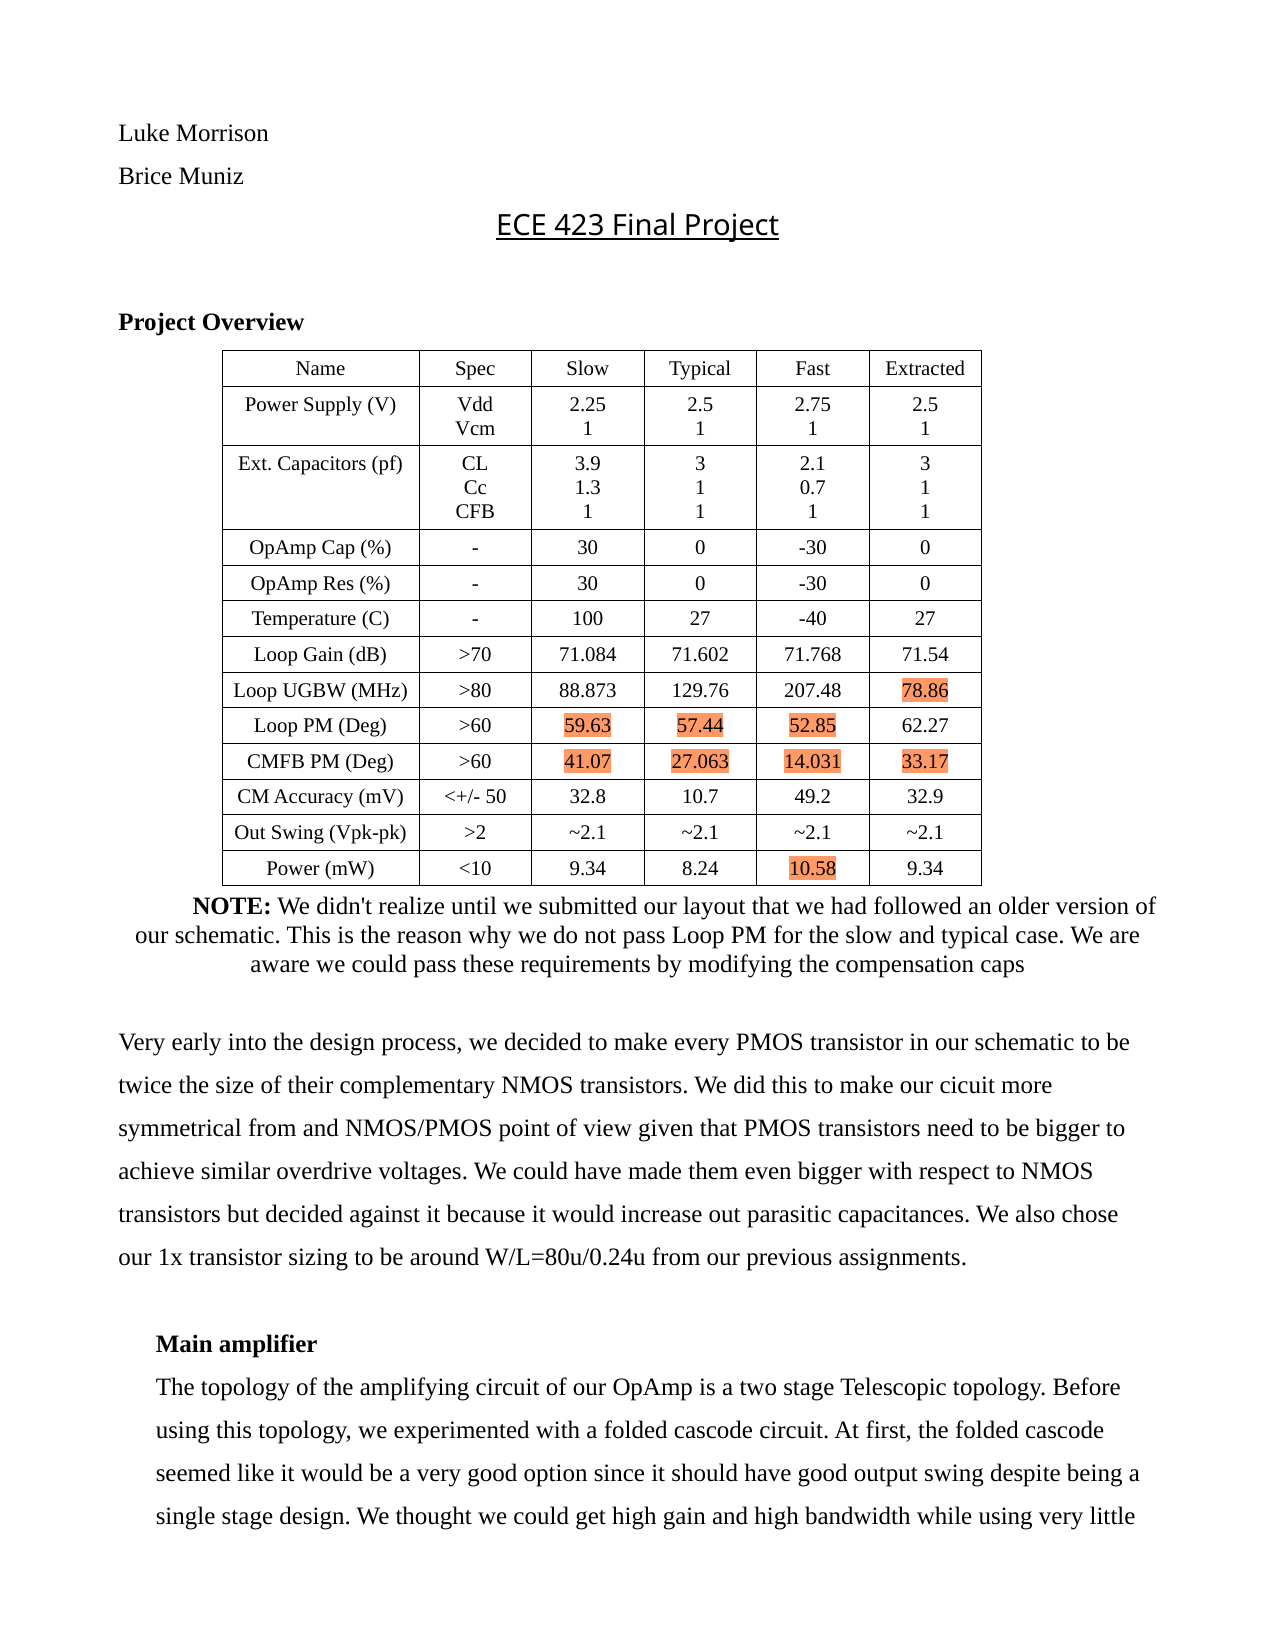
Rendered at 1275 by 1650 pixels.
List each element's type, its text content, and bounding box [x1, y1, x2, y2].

table_cell 71.602 [645, 637, 756, 672]
table_cell 207.48 [757, 673, 869, 707]
table_cell 129.76 [645, 673, 756, 707]
table_cell - [420, 530, 531, 565]
table_cell ~2.1 [532, 815, 644, 850]
table_cell Power (mW) [223, 851, 419, 885]
table_cell ~2.1 [870, 815, 981, 850]
table_cell 30 [532, 530, 644, 565]
table_cell 88.873 [532, 673, 644, 707]
table_cell Loop PM (Deg) [223, 708, 419, 743]
text Project Overview [118, 307, 1157, 336]
table_cell >70 [420, 637, 531, 672]
table_cell 57.44 [645, 708, 756, 743]
table_cell 32.9 [870, 780, 981, 814]
table_cell 100 [532, 601, 644, 636]
table_header Fast [757, 351, 869, 386]
table_cell - [420, 601, 531, 636]
table_cell ~2.1 [757, 815, 869, 850]
table_cell 71.54 [870, 637, 981, 672]
table_cell 27 [870, 601, 981, 636]
table_cell 14.031 [757, 744, 869, 778]
table_cell -40 [757, 601, 869, 636]
table_cell 2.75 1 [757, 387, 869, 445]
table_cell 8.24 [645, 851, 756, 885]
table_cell 49.2 [757, 780, 869, 814]
text NOTE: We didn't realize until we submitted our layout that we had followed an older version of our schematic. This is the reason why we do not pass Loop PM for the slow and typical case. We are aware we could pass these requirements by modifying the compensation caps [118, 891, 1157, 978]
table_cell Ext. Capacitors (pf) [223, 446, 419, 529]
table_cell 0 [870, 530, 981, 565]
text ECE 423 Final Project [118, 204, 1157, 244]
table_cell 71.084 [532, 637, 644, 672]
table_cell 9.34 [532, 851, 644, 885]
text Luke Morrison [118, 118, 1157, 147]
table_cell 41.07 [532, 744, 644, 778]
table_cell <+/- 50 [420, 780, 531, 814]
table_cell 0 [870, 566, 981, 600]
table_cell >60 [420, 744, 531, 778]
text Brice Muniz [118, 161, 1157, 190]
table_cell 2.1 0.7 1 [757, 446, 869, 529]
table_header Spec [420, 351, 531, 386]
table_cell Temperature (C) [223, 601, 419, 636]
table_cell OpAmp Res (%) [223, 566, 419, 600]
table_cell -30 [757, 530, 869, 565]
text Main amplifier [156, 1329, 1157, 1357]
table_cell CM Accuracy (mV) [223, 780, 419, 814]
table_cell OpAmp Cap (%) [223, 530, 419, 565]
table_cell >80 [420, 673, 531, 707]
table_cell CL Cc CFB [420, 446, 531, 529]
table_cell 27 [645, 601, 756, 636]
table_cell >60 [420, 708, 531, 743]
table_cell Vdd Vcm [420, 387, 531, 445]
table_cell Loop Gain (dB) [223, 637, 419, 672]
table_cell CMFB PM (Deg) [223, 744, 419, 778]
table_cell 0 [645, 530, 756, 565]
table_cell >2 [420, 815, 531, 850]
table_cell 3 1 1 [645, 446, 756, 529]
table_header Name [223, 351, 419, 386]
text The topology of the amplifying circuit of our OpAmp is a two stage Telescopic topology. Before using this topology, we experimented with a folded cascode circuit. At first, the folded cascode seemed like it would be a very good option since it should have good output swing despite being a single stage design. We thought we could get high gain and high bandwidth while using very little [156, 1372, 1157, 1530]
table_cell 9.34 [870, 851, 981, 885]
table_cell 2.5 1 [645, 387, 756, 445]
table_cell 33.17 [870, 744, 981, 778]
table_cell 78.86 [870, 673, 981, 707]
table_cell - [420, 566, 531, 600]
table_header Slow [532, 351, 644, 386]
table_cell Out Swing (Vpk-pk) [223, 815, 419, 850]
table_header Extracted [870, 351, 981, 386]
table_cell 62.27 [870, 708, 981, 743]
table_cell 30 [532, 566, 644, 600]
table_cell 27.063 [645, 744, 756, 778]
table_cell 3.9 1.3 1 [532, 446, 644, 529]
table_cell 32.8 [532, 780, 644, 814]
table_cell 59.63 [532, 708, 644, 743]
table_cell 52.85 [757, 708, 869, 743]
table_cell <10 [420, 851, 531, 885]
table_cell 71.768 [757, 637, 869, 672]
table_cell Power Supply (V) [223, 387, 419, 445]
table_cell Loop UGBW (MHz) [223, 673, 419, 707]
table_cell 2.5 1 [870, 387, 981, 445]
table_cell 3 1 1 [870, 446, 981, 529]
table_header Typical [645, 351, 756, 386]
text Very early into the design process, we decided to make every PMOS transistor in our schematic to be twice the size of their complementary NMOS transistors. We did this to make our cicuit more symmetrical from and NMOS/PMOS point of view given that PMOS transistors need to be bigger to achieve similar overdrive voltages. We could have made them even bigger with respect to NMOS transistors but decided against it because it would increase out parasitic capacitances. We also chose our 1x transistor sizing to be around W/L=80u/0.24u from our previous assignments. [118, 1027, 1157, 1271]
table_cell 10.58 [757, 851, 869, 885]
table_cell 0 [645, 566, 756, 600]
table_cell ~2.1 [645, 815, 756, 850]
table_cell 10.7 [645, 780, 756, 814]
table_cell -30 [757, 566, 869, 600]
table_cell 2.25 1 [532, 387, 644, 445]
